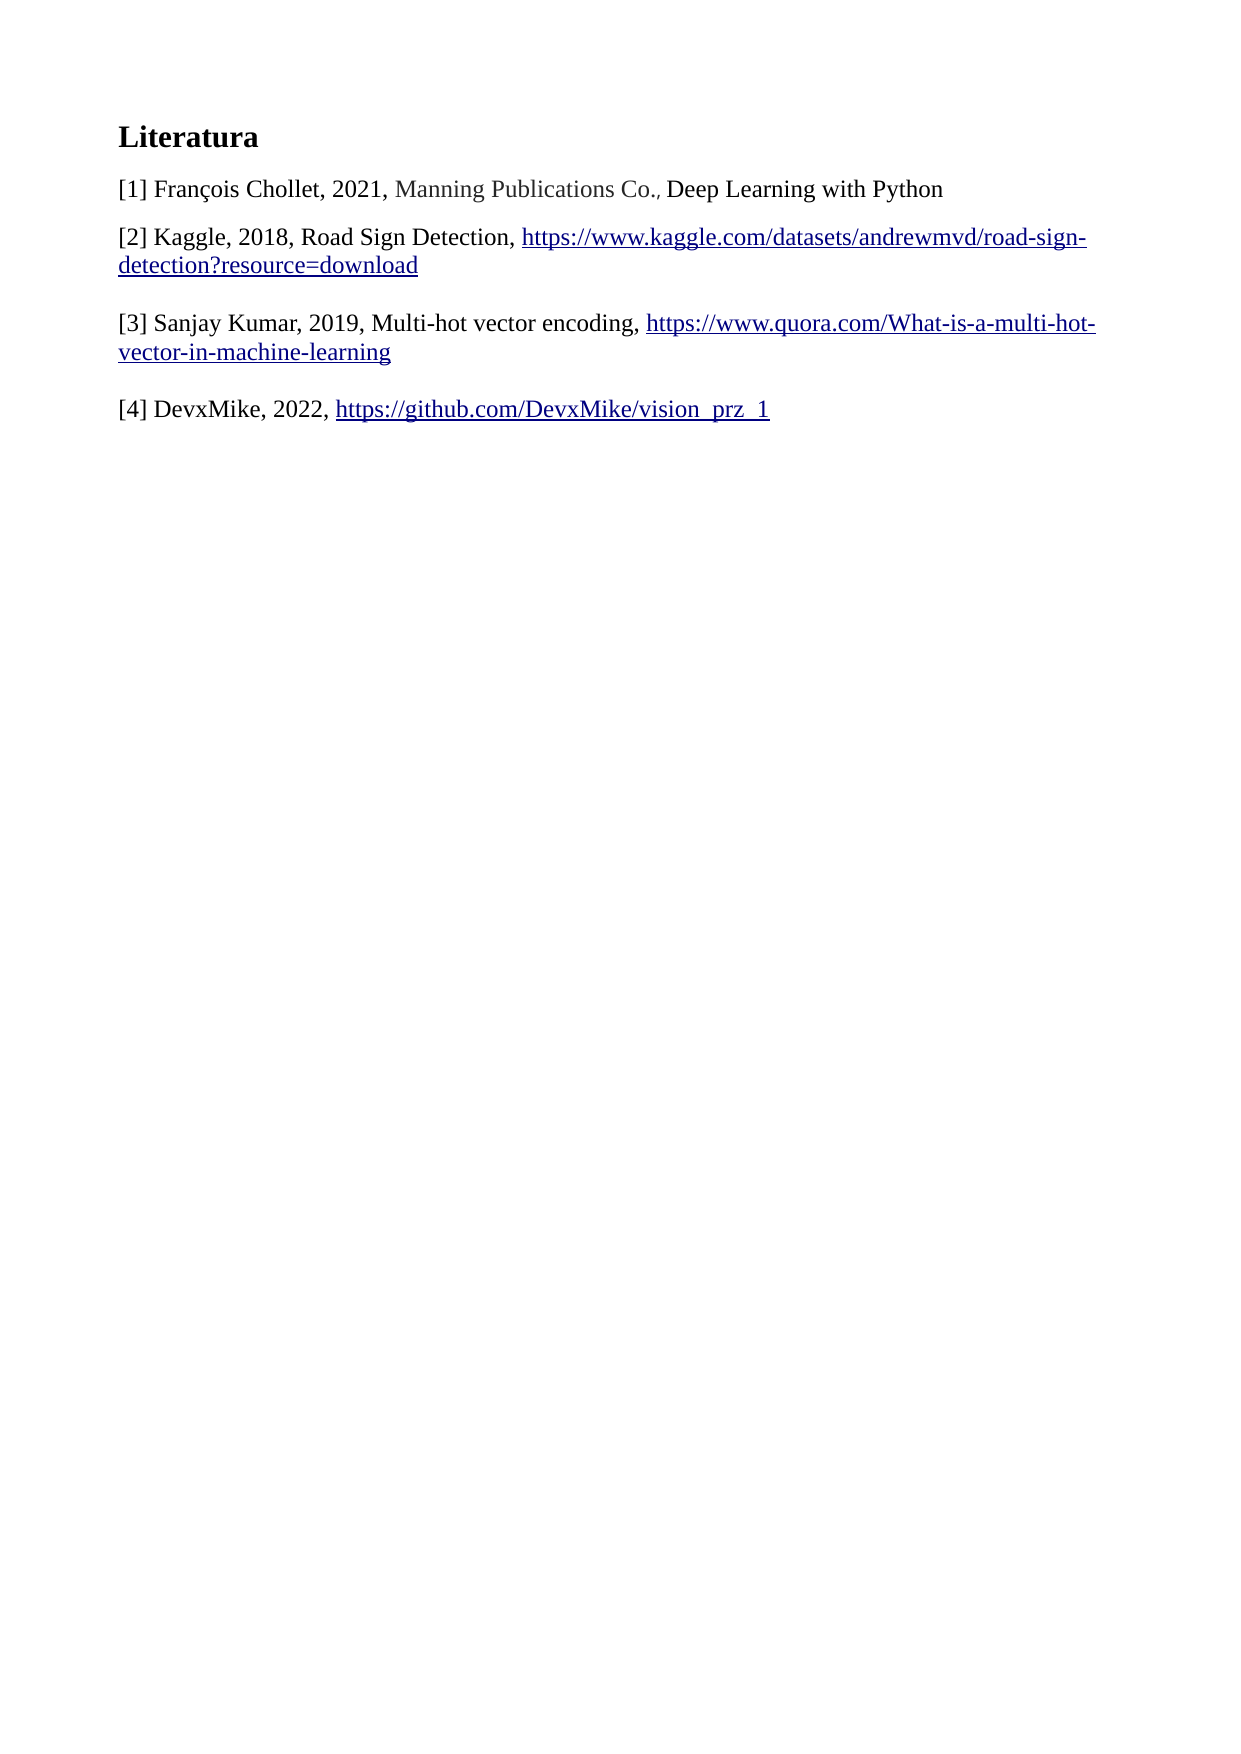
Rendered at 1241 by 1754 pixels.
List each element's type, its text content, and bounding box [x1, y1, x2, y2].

text [3] Sanjay Kumar, 2019, Multi-hot vector encoding, https://www.quora.com/What-is-a-multi-hot-vector-in-machine-learning [118, 308, 1122, 365]
text [2] Kaggle, 2018, Road Sign Detection, https://www.kaggle.com/datasets/andrewmvd/road-sign-detection?resource=download [118, 222, 1122, 279]
text [4] DevxMike, 2022, https://github.com/DevxMike/vision_prz_1 [118, 394, 1122, 423]
text Literatura [118, 118, 1122, 154]
text [1] François Chollet, 2021, Manning Publications Co., Deep Learning with Python [118, 174, 1122, 203]
